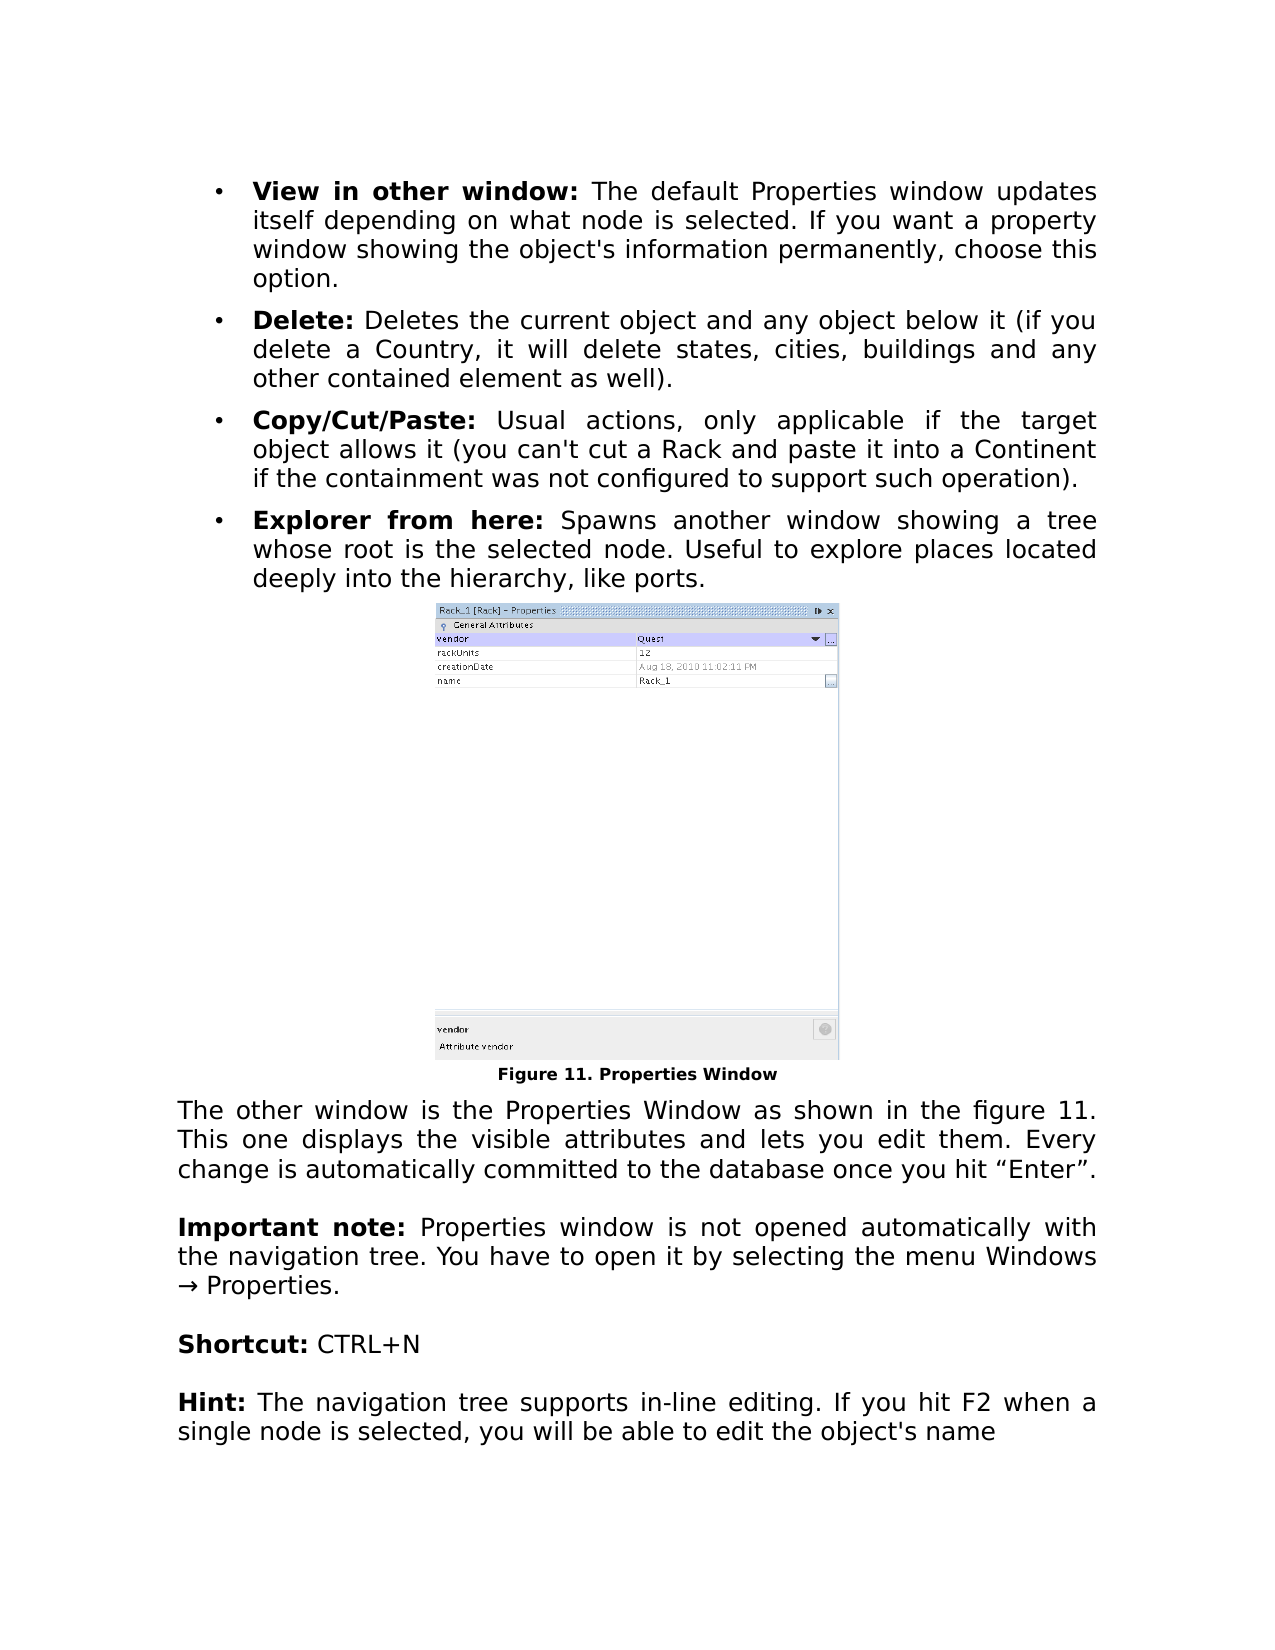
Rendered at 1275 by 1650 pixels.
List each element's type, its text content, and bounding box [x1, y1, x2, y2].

text Important note: Properties window is not opened automatically with the navigation tree. You have to open it by selecting the menu Windows → Properties. [177, 1213, 1098, 1301]
text The other window is the Properties Window as shown in the figure 11. This one displays the visible attributes and lets you edit them. Every change is automatically committed to the database once you hit “Enter”. [177, 1097, 1098, 1184]
text Figure 11. Properties Window [177, 1065, 1098, 1084]
picture [435, 603, 841, 1060]
list Explorer from here: Spawns another window showing a tree whose root is the selected node. Useful to explore places located deeply into the hierarchy, like ports. [215, 506, 1098, 594]
list View in other window: The default Properties window updates itself depending on what node is selected. If you want a property window showing the object's information permanently, choose this option. [215, 177, 1098, 294]
list Delete: Deletes the current object and any object below it (if you delete a Country, it will delete states, cities, buildings and any other contained element as well). [215, 306, 1098, 394]
list Copy/Cut/Paste: Usual actions, only applicable if the target object allows it (you can't cut a Rack and paste it into a Continent if the containment was not configured to support such operation). [215, 406, 1098, 494]
text Shortcut: CTRL+N [177, 1330, 1098, 1359]
text Hint: The navigation tree supports in-line editing. If you hit F2 when a single node is selected, you will be able to edit the object's name [177, 1388, 1098, 1447]
